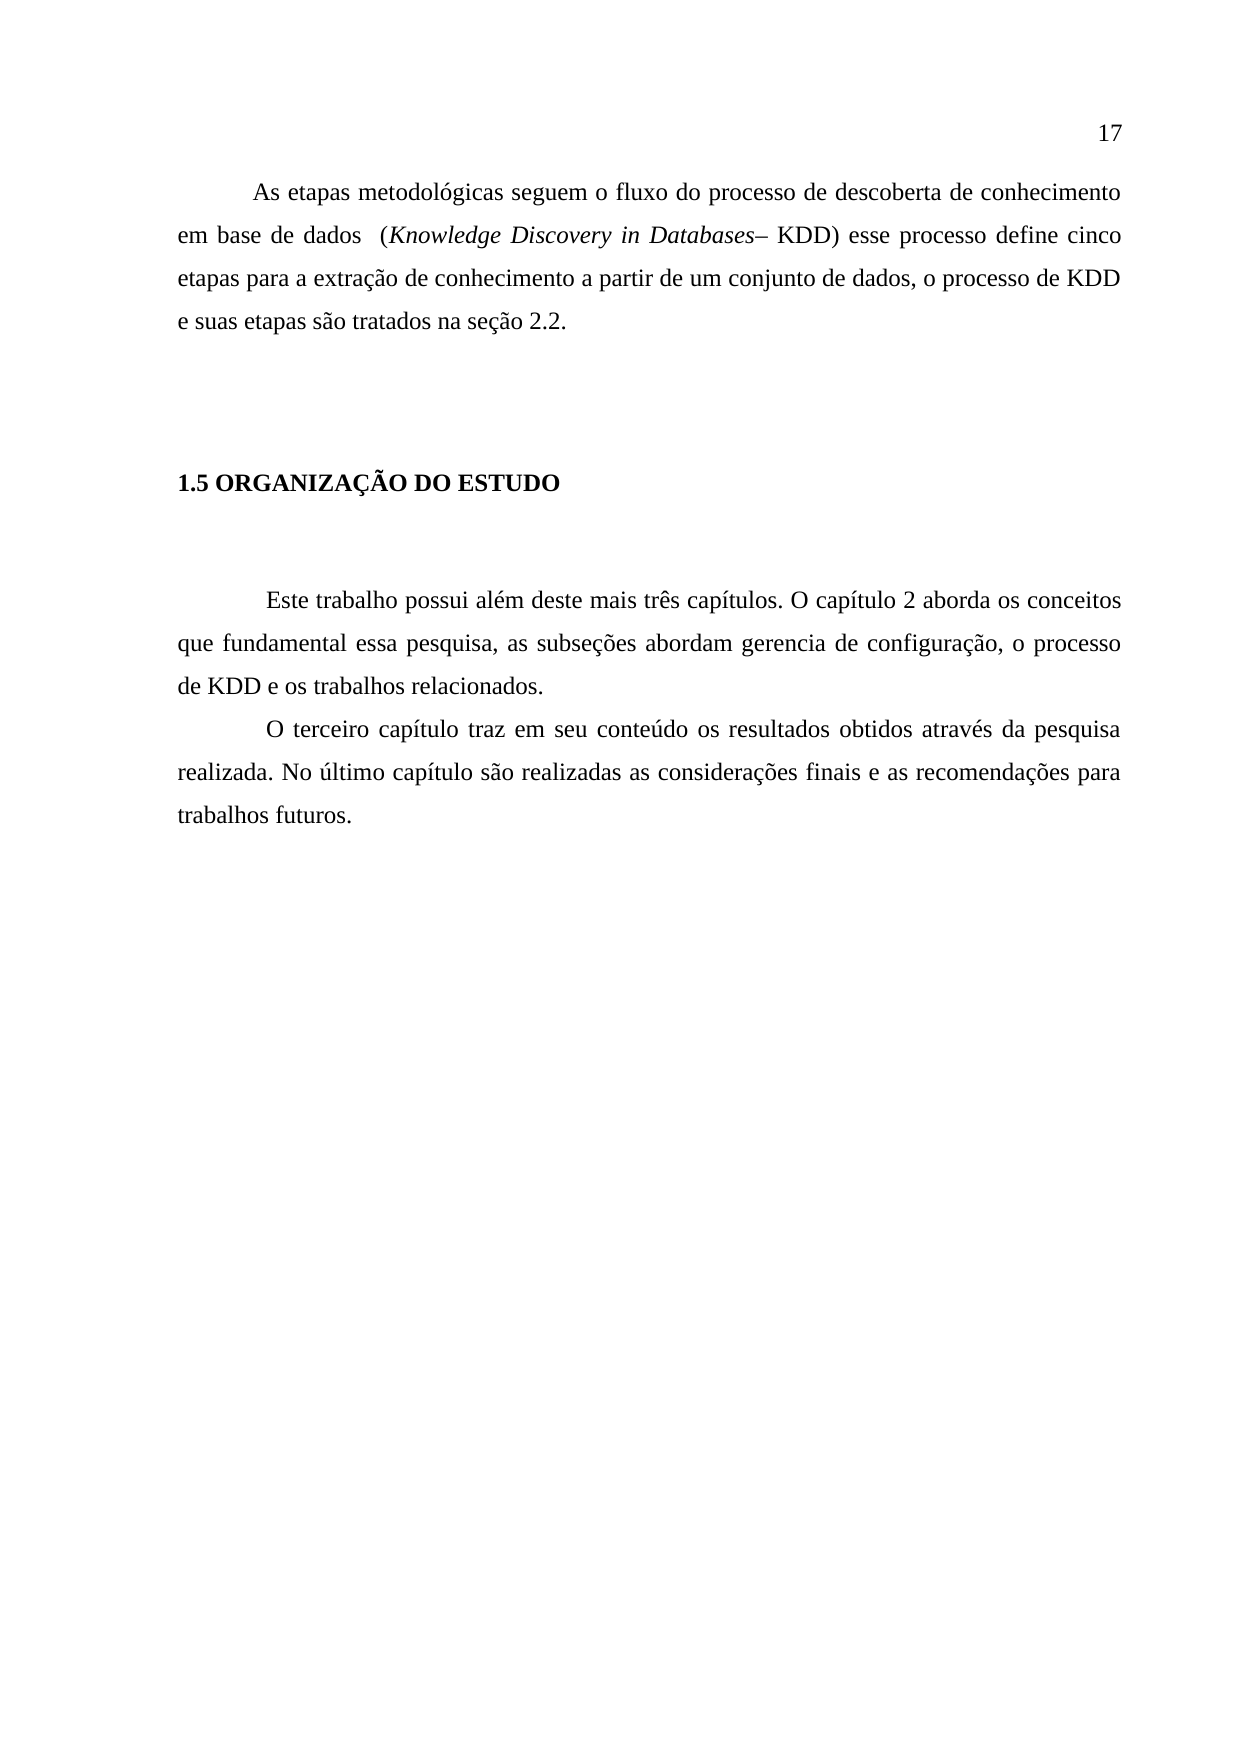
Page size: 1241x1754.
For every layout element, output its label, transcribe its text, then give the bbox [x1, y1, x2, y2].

text 1.5 Organização do estudo [177, 468, 1122, 496]
text Este trabalho possui além deste mais três capítulos. O capítulo 2 aborda os conceitos que fundamental essa pesquisa, as subseções abordam gerencia de configuração, o processo de KDD e os trabalhos relacionados. [177, 585, 1122, 700]
text As etapas metodológicas seguem o fluxo do processo de descoberta de conhecimento em base de dados (Knowledge Discovery in Databases– KDD) esse processo define cinco etapas para a extração de conhecimento a partir de um conjunto de dados, o processo de KDD e suas etapas são tratados na seção 2.2. [177, 177, 1122, 335]
text O terceiro capítulo traz em seu conteúdo os resultados obtidos através da pesquisa realizada. No último capítulo são realizadas as considerações finais e as recomendações para trabalhos futuros. [177, 714, 1122, 829]
